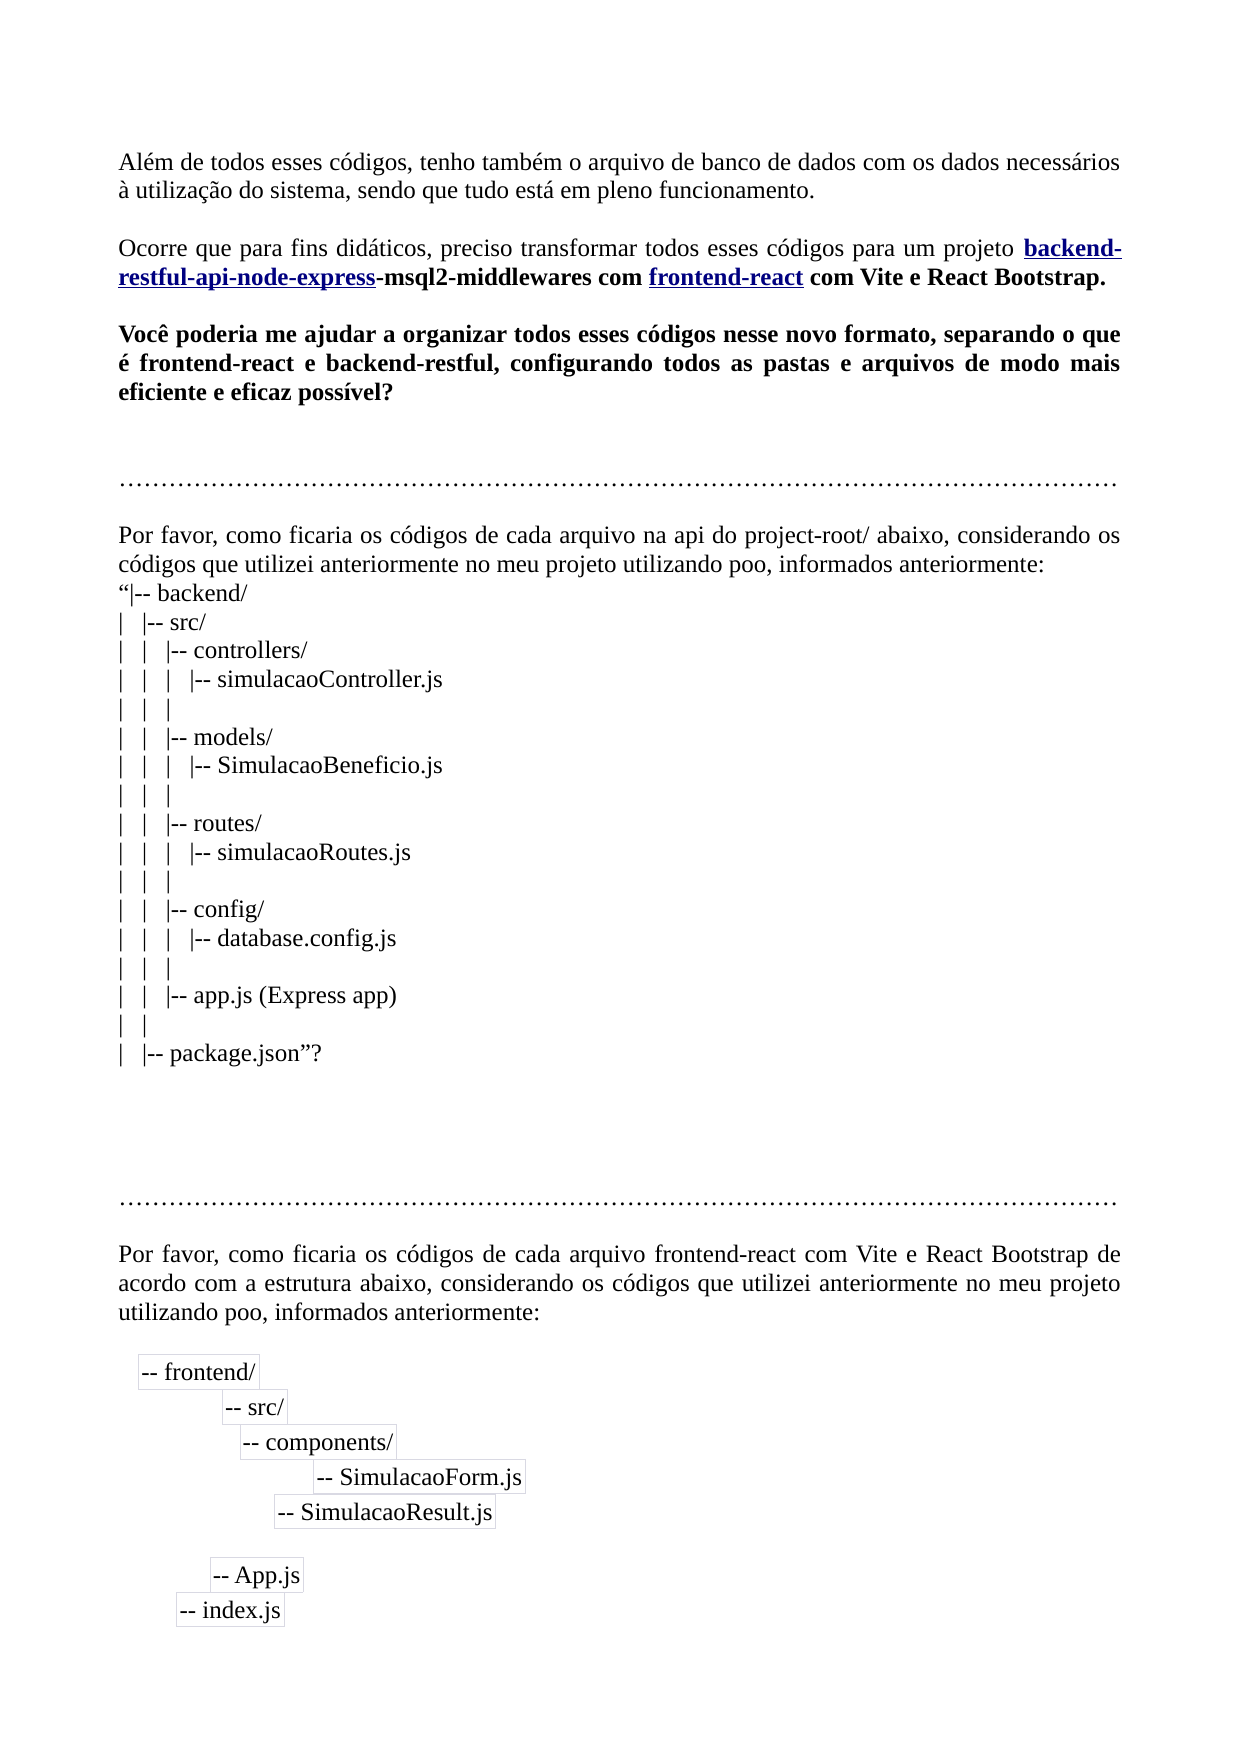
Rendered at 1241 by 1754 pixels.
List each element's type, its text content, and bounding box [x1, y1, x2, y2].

text | |-- [118, 1592, 176, 1627]
text Você poderia me ajudar a organizar todos esses códigos nesse novo formato, separando o que é frontend-react e backend-restful, configurando todos as pastas e arquivos de modo mais eficiente e eficaz possível? [118, 319, 1122, 406]
text | [285, 1592, 1122, 1627]
text | | |-- config/ [118, 894, 1122, 923]
text | | |-- [118, 1459, 313, 1493]
text | | |-- app.js (Express app) [118, 981, 1122, 1009]
text | |-- [118, 1389, 222, 1424]
text |-- [118, 1557, 210, 1592]
text “|-- [118, 1354, 138, 1389]
text | |-- package.json”? [118, 1038, 1122, 1067]
text ………………………………………………………………………………………………………… [118, 463, 1122, 492]
text index.js [177, 1593, 284, 1626]
text “|-- backend/ [118, 578, 1122, 607]
text Ocorre que para fins didáticos, preciso transformar todos esses códigos para um projeto backend-restful-api-node-express-msql2-middlewares com frontend-react com Vite e React Bootstrap. [118, 233, 1122, 291]
text | | | |-- SimulacaoResult.js | [118, 1493, 313, 1528]
text | [304, 1557, 1122, 1592]
text components/ [241, 1425, 396, 1459]
text App.js [211, 1558, 303, 1592]
text | | | [118, 779, 1122, 808]
text | | | |-- SimulacaoResult.js | [496, 1493, 1122, 1528]
text | | [118, 1009, 1122, 1038]
text | |-- src/ [118, 607, 1122, 636]
text Além de todos esses códigos, tenho também o arquivo de banco de dados com os dados necessários à utilização do sistema, sendo que tudo está em pleno funcionamento. [118, 147, 1122, 204]
text SimulacaoForm.js [314, 1460, 525, 1493]
text ………………………………………………………………………………………………………… [118, 1153, 1122, 1211]
text | [397, 1424, 1122, 1459]
text | | | [118, 693, 1122, 722]
text Por favor, como ficaria os códigos de cada arquivo na api do project-root/ abaixo, considerando os códigos que utilizei anteriormente no meu projeto utilizando poo, informados anteriormente: [118, 521, 1122, 578]
text frontend/ [139, 1355, 259, 1389]
text | | |-- controllers/ [118, 636, 1122, 664]
text [260, 1354, 1122, 1389]
text src/ [223, 1390, 287, 1424]
text Por favor, como ficaria os códigos de cada arquivo frontend-react com Vite e React Bootstrap de acordo com a estrutura abaixo, considerando os códigos que utilizei anteriormente no meu projeto utilizando poo, informados anteriormente: [118, 1239, 1122, 1326]
text | | | [118, 866, 1122, 894]
text | | | [118, 952, 1122, 981]
text | | |-- [118, 1424, 240, 1459]
text | | | |-- SimulacaoResult.js | [275, 1495, 495, 1528]
text | | |-- models/ [118, 722, 1122, 751]
text [288, 1389, 1122, 1424]
text | | | |-- simulacaoController.js [118, 664, 1122, 693]
text | | | |-- SimulacaoBeneficio.js [118, 751, 1122, 779]
text [526, 1459, 1122, 1493]
text | | | |-- database.config.js [118, 923, 1122, 952]
text | | | |-- simulacaoRoutes.js [118, 837, 1122, 866]
text | | |-- routes/ [118, 808, 1122, 837]
